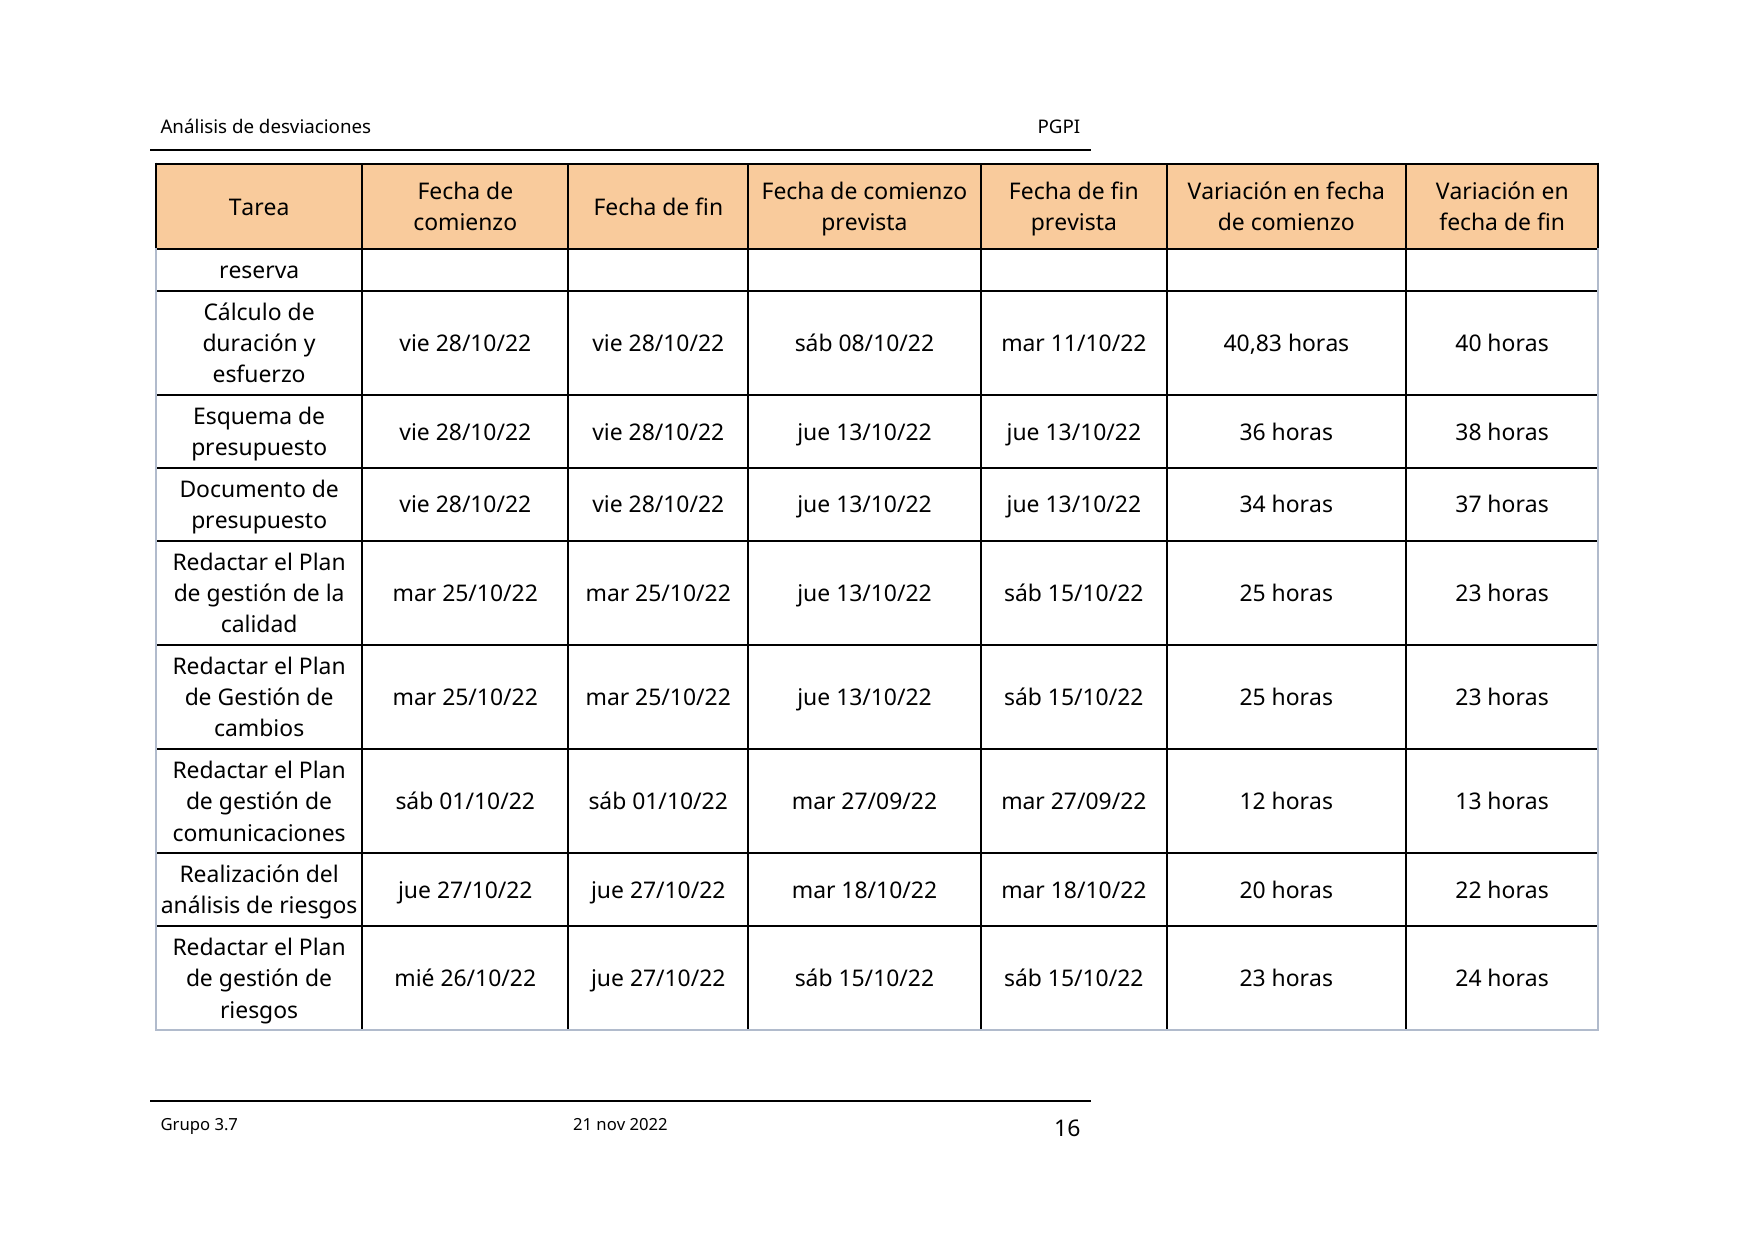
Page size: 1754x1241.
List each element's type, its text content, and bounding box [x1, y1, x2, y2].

table_cell Esquema de presupuesto [157, 396, 361, 467]
table_cell [569, 250, 747, 289]
table_cell 36 horas [1168, 396, 1405, 467]
table_cell vie 28/10/22 [569, 292, 747, 394]
table_header Fecha de fin prevista [982, 165, 1166, 248]
table_cell sáb 15/10/22 [982, 927, 1166, 1029]
table_cell mar 27/09/22 [749, 750, 980, 852]
table_cell Documento de presupuesto [157, 469, 361, 539]
table_cell 40 horas [1407, 292, 1597, 394]
table_cell 40,83 horas [1168, 292, 1405, 394]
table_cell 23 horas [1407, 646, 1597, 748]
table_header Tarea [157, 165, 361, 248]
table_cell mié 26/10/22 [363, 927, 567, 1029]
table_cell 37 horas [1407, 469, 1597, 539]
table_cell jue 27/10/22 [363, 854, 567, 925]
table_cell mar 18/10/22 [982, 854, 1166, 925]
table_cell jue 13/10/22 [749, 469, 980, 539]
table_cell reserva [157, 250, 361, 289]
table_cell sáb 15/10/22 [982, 542, 1166, 644]
table_cell 38 horas [1407, 396, 1597, 467]
table_header Variación en fecha de comienzo [1168, 165, 1405, 248]
table_cell [1168, 250, 1405, 289]
table_cell 20 horas [1168, 854, 1405, 925]
table_cell vie 28/10/22 [363, 396, 567, 467]
table_cell vie 28/10/22 [569, 469, 747, 539]
table_cell 24 horas [1407, 927, 1597, 1029]
table_cell jue 13/10/22 [749, 542, 980, 644]
table_cell mar 25/10/22 [363, 542, 567, 644]
table_cell [1407, 250, 1597, 289]
table_cell jue 13/10/22 [749, 646, 980, 748]
table_cell Redactar el Plan de gestión de comunicaciones [157, 750, 361, 852]
table_cell Redactar el Plan de Gestión de cambios [157, 646, 361, 748]
table_cell vie 28/10/22 [363, 292, 567, 394]
table_cell jue 27/10/22 [569, 854, 747, 925]
table_cell mar 25/10/22 [569, 542, 747, 644]
table_cell mar 25/10/22 [569, 646, 747, 748]
table_cell vie 28/10/22 [363, 469, 567, 539]
table_cell mar 27/09/22 [982, 750, 1166, 852]
table_cell vie 28/10/22 [569, 396, 747, 467]
table_cell 34 horas [1168, 469, 1405, 539]
table_cell Cálculo de duración y esfuerzo [157, 292, 361, 394]
table_cell jue 13/10/22 [982, 396, 1166, 467]
table_cell [749, 250, 980, 289]
table_cell 23 horas [1168, 927, 1405, 1029]
table_cell [982, 250, 1166, 289]
table_cell 25 horas [1168, 646, 1405, 748]
table_cell [363, 250, 567, 289]
table_cell sáb 08/10/22 [749, 292, 980, 394]
table_cell mar 11/10/22 [982, 292, 1166, 394]
table_header Fecha de comienzo prevista [749, 165, 980, 248]
table_cell 13 horas [1407, 750, 1597, 852]
table_cell 25 horas [1168, 542, 1405, 644]
table_cell Redactar el Plan de gestión de riesgos [157, 927, 361, 1029]
table_cell jue 13/10/22 [982, 469, 1166, 539]
table_cell 23 horas [1407, 542, 1597, 644]
table_cell sáb 15/10/22 [982, 646, 1166, 748]
table_cell mar 25/10/22 [363, 646, 567, 748]
table_cell 22 horas [1407, 854, 1597, 925]
table_cell Redactar el Plan de gestión de la calidad [157, 542, 361, 644]
table_cell sáb 01/10/22 [569, 750, 747, 852]
table_cell jue 13/10/22 [749, 396, 980, 467]
table_header Fecha de comienzo [363, 165, 567, 248]
table_cell jue 27/10/22 [569, 927, 747, 1029]
table_cell 12 horas [1168, 750, 1405, 852]
table_cell sáb 15/10/22 [749, 927, 980, 1029]
table_cell mar 18/10/22 [749, 854, 980, 925]
table_cell Realización del análisis de riesgos [157, 854, 361, 925]
table_cell sáb 01/10/22 [363, 750, 567, 852]
table_header Variación en fecha de fin [1407, 165, 1597, 248]
table_header Fecha de fin [569, 165, 747, 248]
